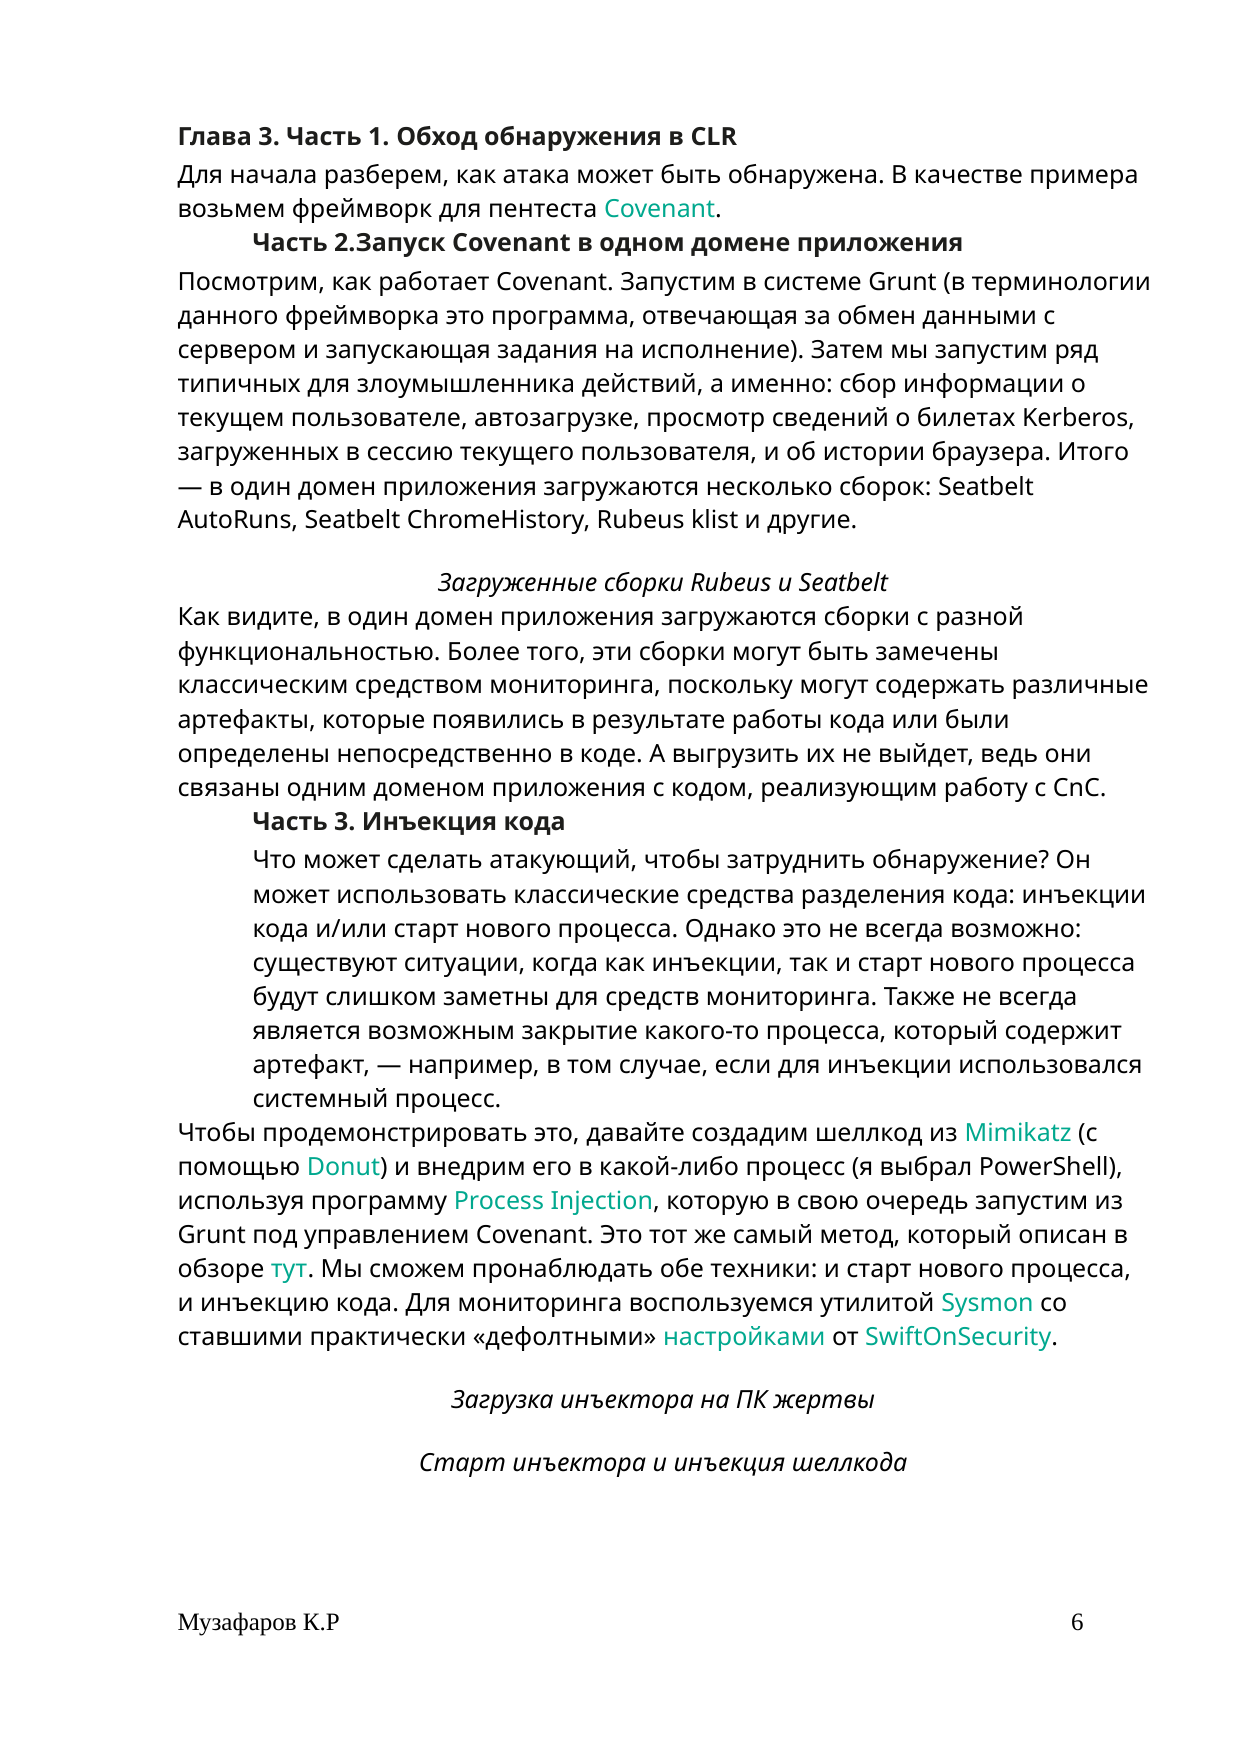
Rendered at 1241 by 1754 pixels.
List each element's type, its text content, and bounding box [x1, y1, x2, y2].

text Загрузка инъектора на ПК жертвы [177, 1382, 1152, 1416]
subtitle Часть 2.Запуск Covenant в одном домене приложения [215, 225, 1152, 259]
text Чтобы продемонстрировать это, давайте создадим шеллкод из Mimikatz (с помощью Donut) и внедрим его в какой-либо процесс (я выбрал PowerShell), используя программу Process Injection, которую в свою очередь запустим из Grunt под управлением Covenant. Это тот же самый метод, который описан в обзоре тут. Мы сможем пронаблюдать обе техники: и старт нового процесса, и инъекцию кода. Для мониторинга воспользуемся утилитой Sysmon со ставшими практически «дефолтными» настройками от SwiftOnSecurity. [177, 1115, 1152, 1353]
text Как видите, в один домен приложения загружаются сборки с разной функциональностью. Более того, эти сборки могут быть замечены классическим средством мониторинга, поскольку могут содержать различные артефакты, которые появились в результате работы кода или были определены непосредственно в коде. А выгрузить их не выйдет, ведь они связаны одним доменом приложения с кодом, реализующим работу с CnC. [177, 599, 1152, 803]
subtitle Часть 3. Инъекция кода [215, 803, 1152, 837]
text Посмотрим, как работает Covenant. Запустим в системе Grunt (в терминологии данного фреймворка это программа, отвечающая за обмен данными с сервером и запускающая задания на исполнение). Затем мы запустим ряд типичных для злоумышленника действий, а именно: сбор информации о текущем пользователе, автозагрузке, просмотр сведений о билетах Kerberos, загруженных в сессию текущего пользователя, и об истории браузера. Итого — в один домен приложения загружаются несколько сборок: Seatbelt AutoRuns, Seatbelt ChromeHistory, Rubeus klist и другие. [177, 264, 1152, 536]
text Загруженные сборки Rubeus и Seatbelt [177, 565, 1152, 599]
text Старт инъектора и инъекция шеллкода [177, 1445, 1152, 1479]
subtitle Глава 3. Часть 1. Обход обнаружения в CLR [177, 118, 1152, 152]
list Что может сделать атакующий, чтобы затруднить обнаружение? Он может использовать классические средства разделения кода: инъекции кода и/или старт нового процесса. Однако это не всегда возможно: существуют ситуации, когда как инъекции, так и старт нового процесса будут слишком заметны для средств мониторинга. Также не всегда является возможным закрытие какого-то процесса, который содержит артефакт, — например, в том случае, если для инъекции использовался системный процесс. [215, 842, 1152, 1115]
text Для начала разберем, как атака может быть обнаружена. В качестве примера возьмем фреймворк для пентеста Covenant. [177, 157, 1152, 225]
